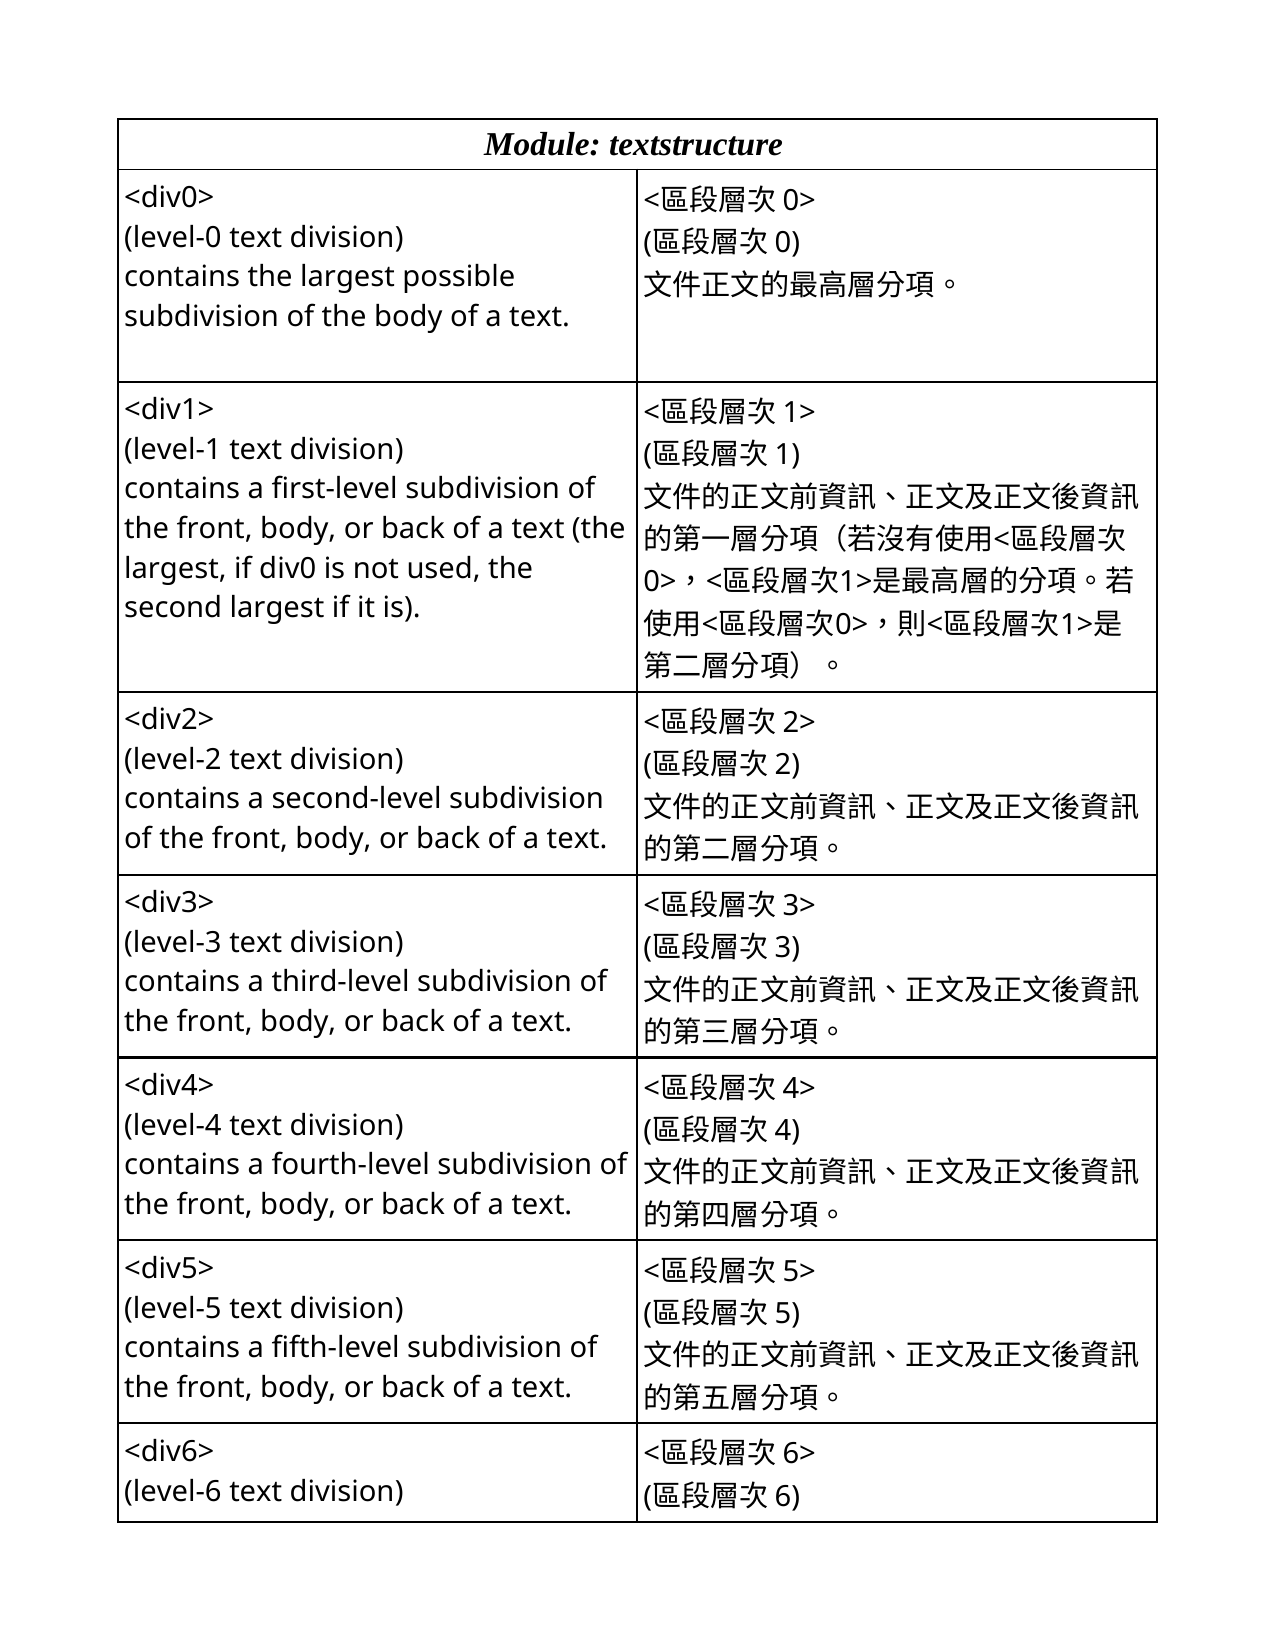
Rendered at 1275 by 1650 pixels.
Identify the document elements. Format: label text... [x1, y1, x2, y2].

table_cell <區段層次4> (區段層次4) 文件的正文前資訊、正文及正文後資訊的第四層分項。 [638, 1059, 1156, 1239]
table_cell <div3> (level-3 text division) contains a third-level subdivision of the front, body, or back of a text. [119, 876, 636, 1056]
table_cell <div4> (level-4 text division) contains a fourth-level subdivision of the front, body, or back of a text. [119, 1059, 636, 1239]
table_cell <區段層次0> (區段層次0) 文件正文的最高層分項。 [638, 170, 1156, 381]
table_cell <區段層次3> (區段層次3) 文件的正文前資訊、正文及正文後資訊的第三層分項。 [638, 876, 1156, 1056]
table_cell <區段層次1> (區段層次1) 文件的正文前資訊、正文及正文後資訊的第一層分項（若沒有使用<區段層次0>，<區段層次1>是最高層的分項。若使用<區段層次0>，則<區段層次1>是第二層分項）。 [638, 383, 1156, 691]
table_cell <區段層次6> (區段層次6) [638, 1424, 1156, 1521]
table_cell <區段層次5> (區段層次5) 文件的正文前資訊、正文及正文後資訊的第五層分項。 [638, 1241, 1156, 1422]
table_cell <div2> (level-2 text division) contains a second-level subdivision of the front, body, or back of a text. [119, 693, 636, 873]
table_cell <div1> (level-1 text division) contains a first-level subdivision of the front, body, or back of a text (the largest, if div0 is not used, the second largest if it is). [119, 383, 636, 691]
table_cell <區段層次2> (區段層次2) 文件的正文前資訊、正文及正文後資訊的第二層分項。 [638, 693, 1156, 873]
table_header Module: textstructure [119, 120, 1156, 168]
table_cell <div5> (level-5 text division) contains a fifth-level subdivision of the front, body, or back of a text. [119, 1241, 636, 1422]
table_cell <div0> (level-0 text division) contains the largest possible subdivision of the body of a text. [119, 170, 636, 381]
table_cell <div6> (level-6 text division) [119, 1424, 636, 1521]
